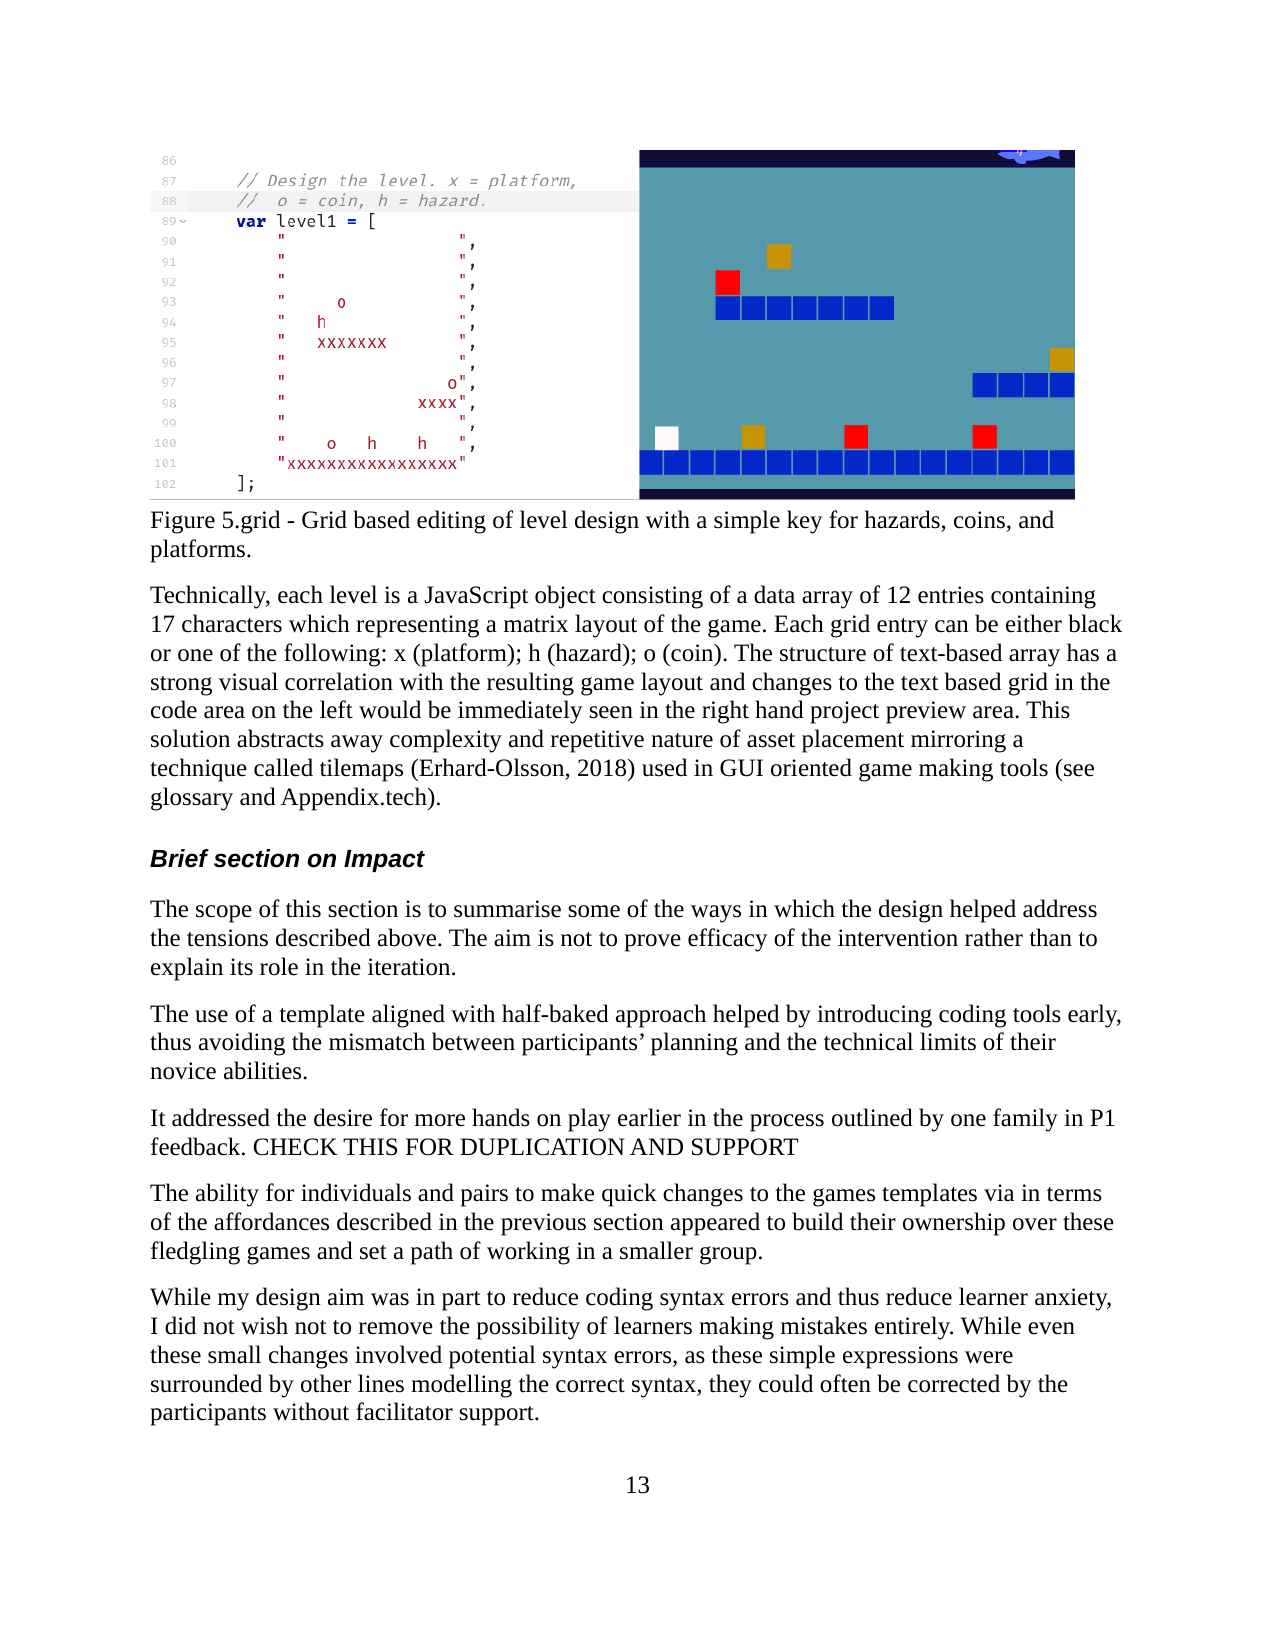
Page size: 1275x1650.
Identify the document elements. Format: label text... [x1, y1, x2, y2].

subtitle Brief section on Impact [150, 844, 1125, 873]
text While my design aim was in part to reduce coding syntax errors and thus reduce learner anxiety, I did not wish not to remove the possibility of learners making mistakes entirely. While even these small changes involved potential syntax errors, as these simple expressions were surrounded by other lines modelling the correct syntax, they could often be corrected by the participants without facilitator support. [150, 1282, 1125, 1426]
text Technically, each level is a JavaScript object consisting of a data array of 12 entries containing 17 characters which representing a matrix layout of the game. Each grid entry can be either black or one of the following: x (platform); h (hazard); o (coin). The structure of text-based array has a strong visual correlation with the resulting game layout and changes to the text based grid in the code area on the left would be immediately seen in the right hand project preview area. This solution abstracts away complexity and repetitive nature of asset placement mirroring a technique called tilemaps (Erhard-Olsson, 2018) used in GUI oriented game making tools (see glossary and Appendix.tech). [150, 581, 1125, 811]
text The ability for individuals and pairs to make quick changes to the games templates via in terms of the affordances described in the previous section appeared to build their ownership over these fledgling games and set a path of working in a smaller group. [150, 1178, 1125, 1264]
picture [150, 150, 1077, 500]
text Figure 5.grid - Grid based editing of level design with a simple key for hazards, coins, and platforms. [150, 150, 1125, 563]
text It addressed the desire for more hands on play earlier in the process outlined by one family in P1 feedback. CHECK THIS FOR DUPLICATION AND SUPPORT [150, 1103, 1125, 1160]
text The use of a template aligned with half-baked approach helped by introducing coding tools early, thus avoiding the mismatch between participants’ planning and the technical limits of their novice abilities. [150, 999, 1125, 1085]
text The scope of this section is to summarise some of the ways in which the design helped address the tensions described above. The aim is not to prove efficacy of the intervention rather than to explain its role in the iteration. [150, 894, 1125, 981]
